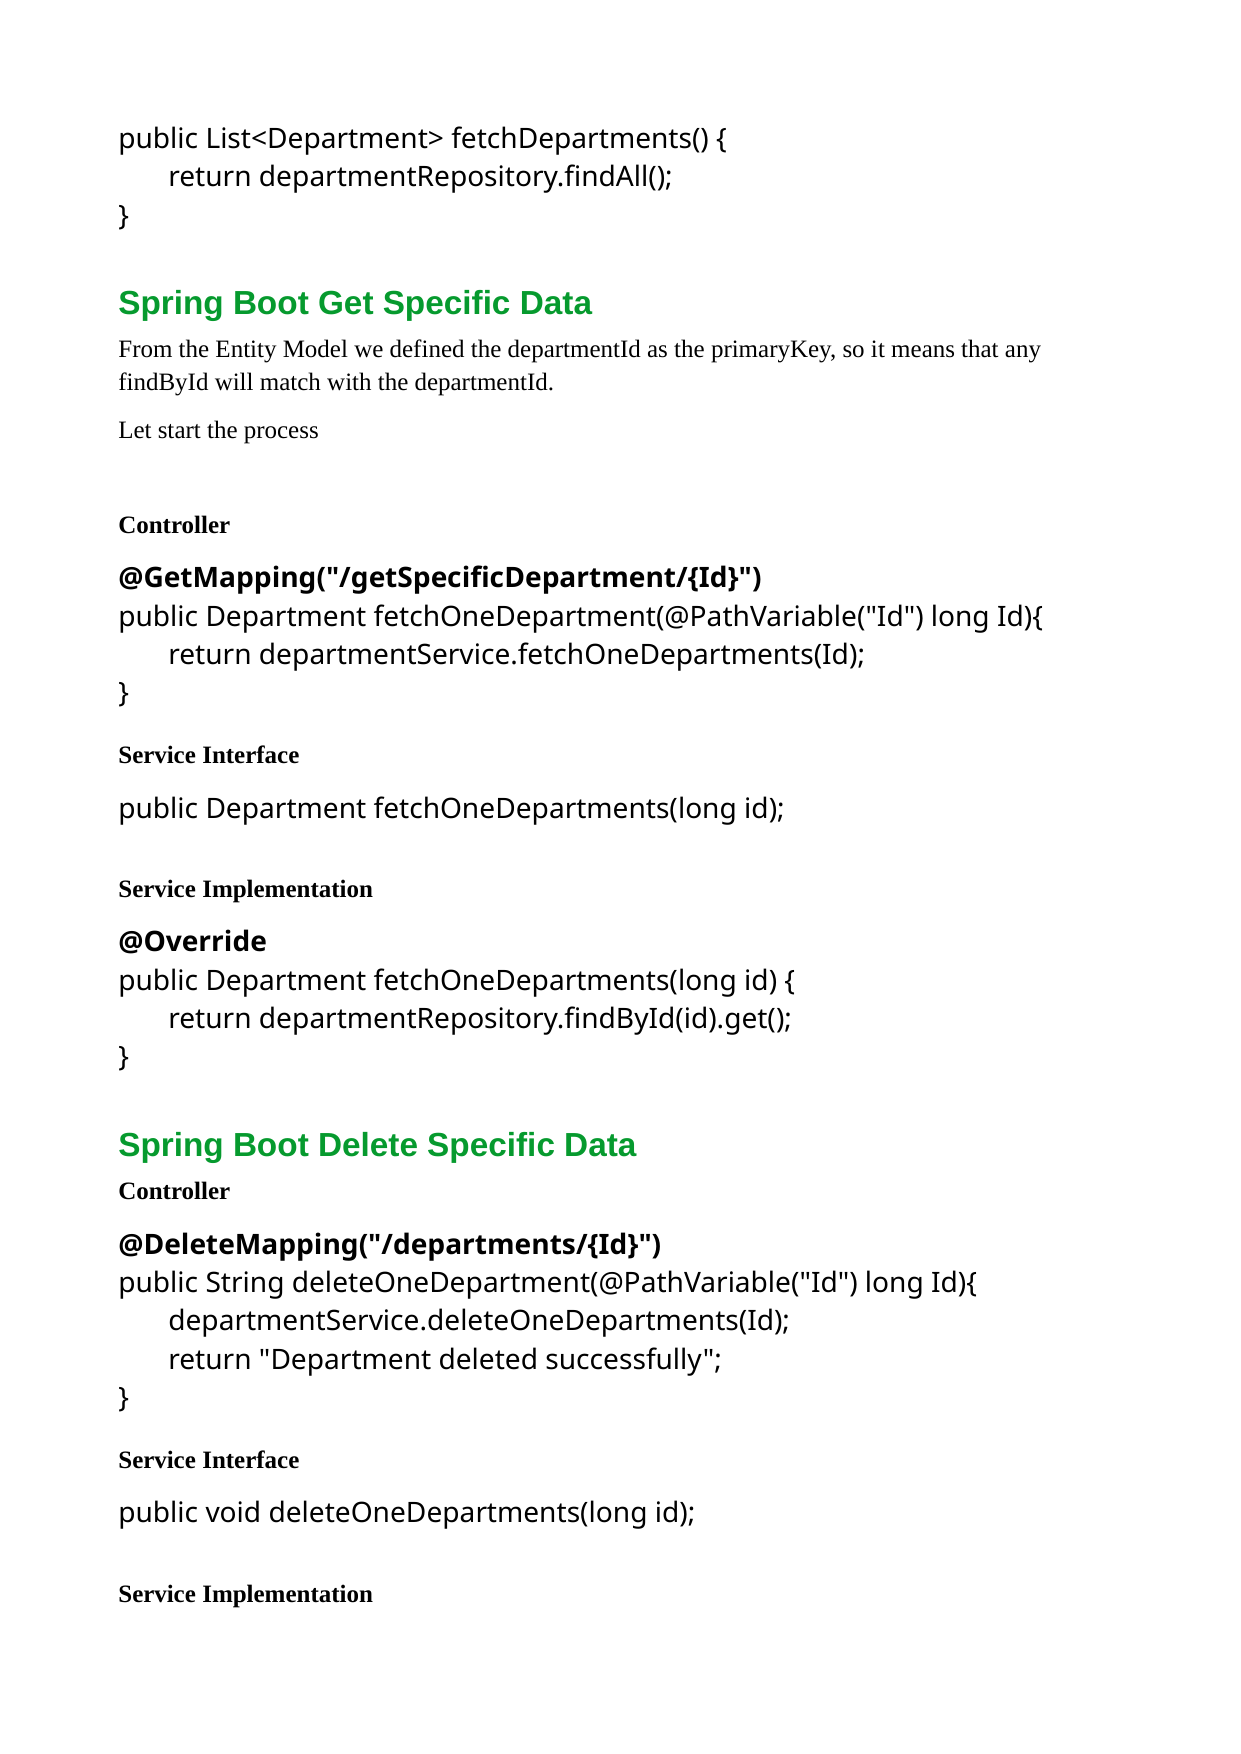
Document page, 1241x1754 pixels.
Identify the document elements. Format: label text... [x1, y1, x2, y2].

text } [118, 1037, 1122, 1075]
text @GetMapping("/getSpecificDepartment/{Id}") [118, 558, 1122, 596]
text } [118, 1377, 1122, 1416]
text Service Interface [118, 741, 1122, 769]
text return "Department deleted successfully"; [118, 1339, 1122, 1377]
text Let start the process [118, 415, 1122, 444]
text } [118, 195, 1122, 233]
text return departmentRepository.findAll(); [118, 156, 1122, 195]
text } [118, 673, 1122, 711]
text public String deleteOneDepartment(@PathVariable("Id") long Id){ [118, 1262, 1122, 1301]
text public Department fetchOneDepartments(long id) { [118, 960, 1122, 998]
text return departmentRepository.findById(id).get(); [118, 998, 1122, 1037]
subtitle Spring Boot Delete Specific Data [118, 1125, 1122, 1164]
text Service Implementation [118, 874, 1122, 903]
text Service Implementation [118, 1579, 1122, 1607]
text public Department fetchOneDepartment(@PathVariable("Id") long Id){ [118, 596, 1122, 634]
text @DeleteMapping("/departments/{Id}") [118, 1224, 1122, 1262]
text departmentService.deleteOneDepartments(Id); [118, 1301, 1122, 1339]
text @Override [118, 922, 1122, 960]
subtitle Spring Boot Get Specific Data [118, 283, 1122, 322]
text From the Entity Model we defined the departmentId as the primaryKey, so it means that any findById will match with the departmentId. [118, 334, 1122, 396]
text Controller [118, 510, 1122, 539]
text public List<Department> fetchDepartments() { [118, 118, 1122, 156]
text public Department fetchOneDepartments(long id); [118, 788, 1122, 827]
text public void deleteOneDepartments(long id); [118, 1493, 1122, 1531]
text return departmentService.fetchOneDepartments(Id); [118, 634, 1122, 673]
text Controller [118, 1176, 1122, 1205]
text Service Interface [118, 1445, 1122, 1474]
